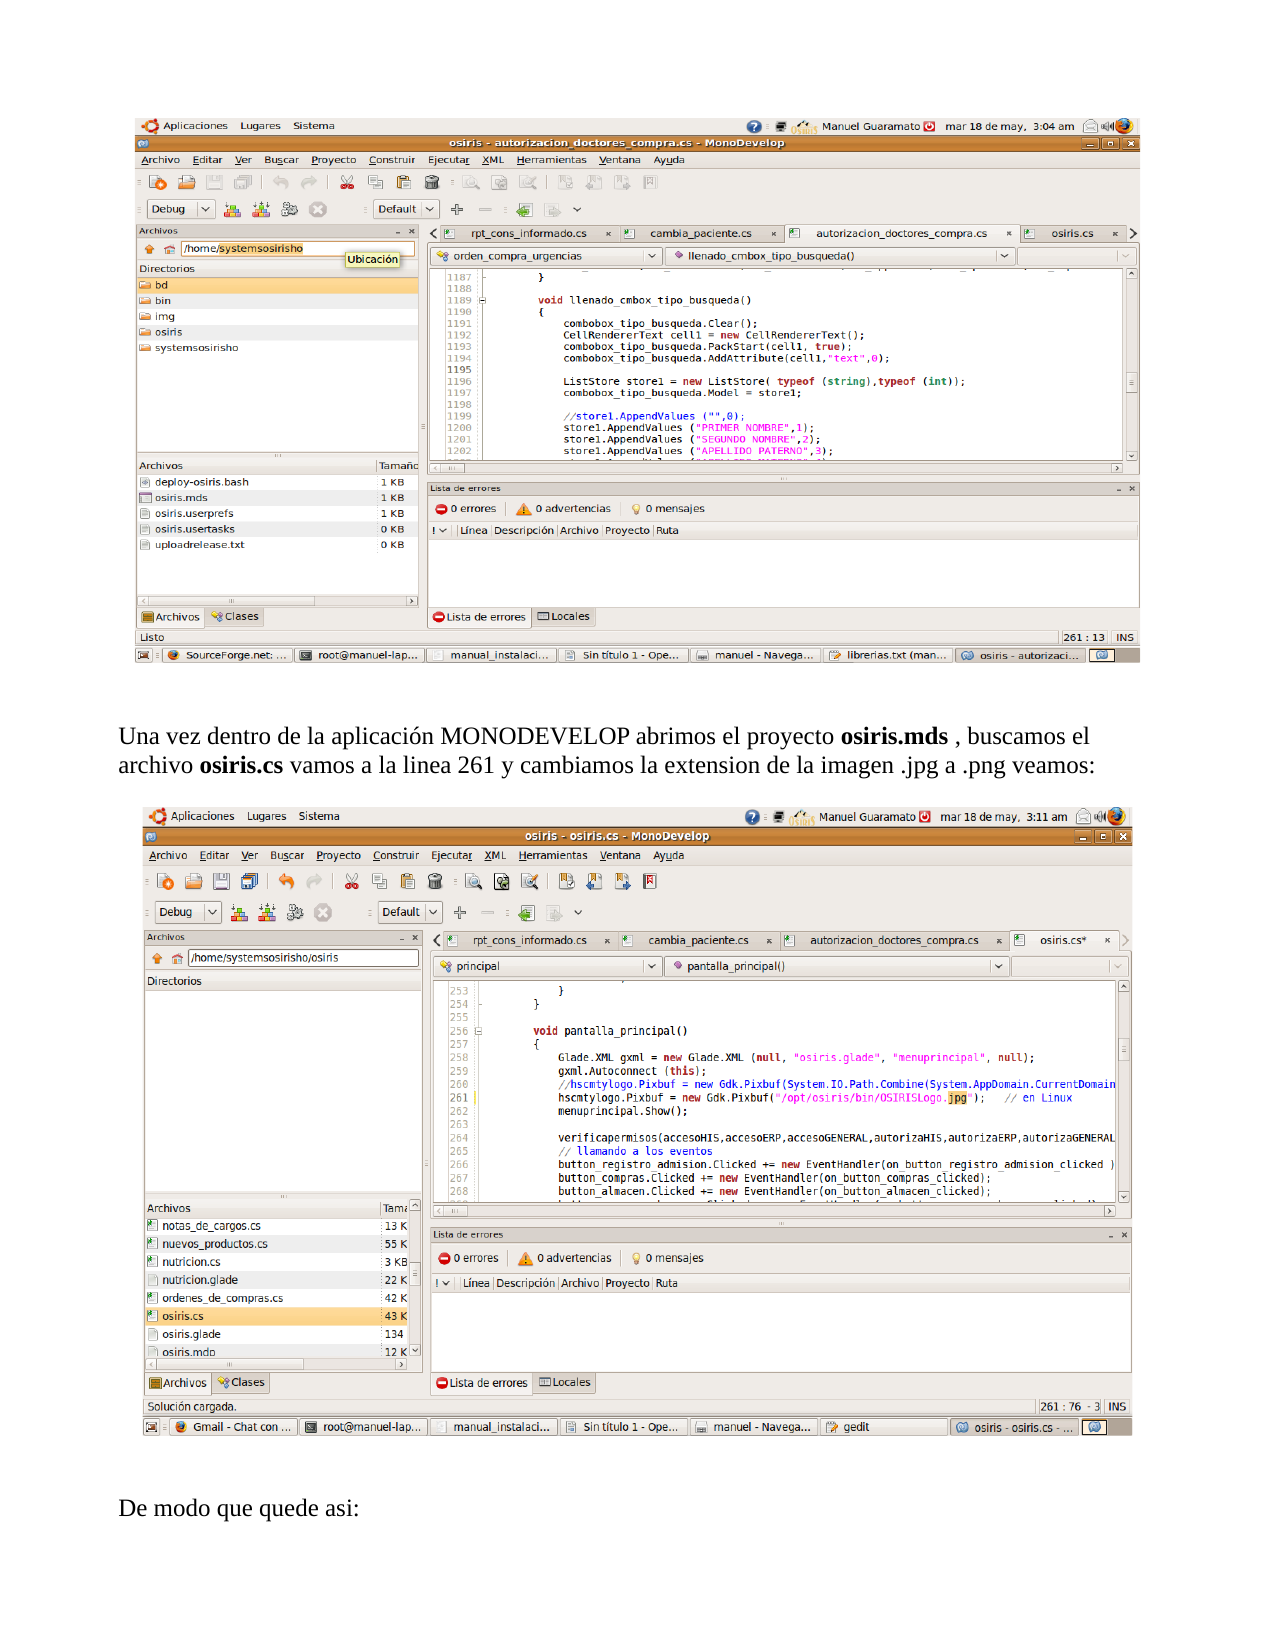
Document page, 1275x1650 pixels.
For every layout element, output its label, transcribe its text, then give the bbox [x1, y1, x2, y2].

text De modo que quede asi: [118, 1493, 1157, 1521]
text Una vez dentro de la aplicación MONODEVELOP abrimos el proyecto osiris.mds , buscamos el archivo osiris.cs vamos a la linea 261 y cambiamos la extension de la imagen .jpg a .png veamos: [118, 721, 1157, 779]
picture [142, 807, 1133, 1436]
picture [134, 118, 1141, 663]
